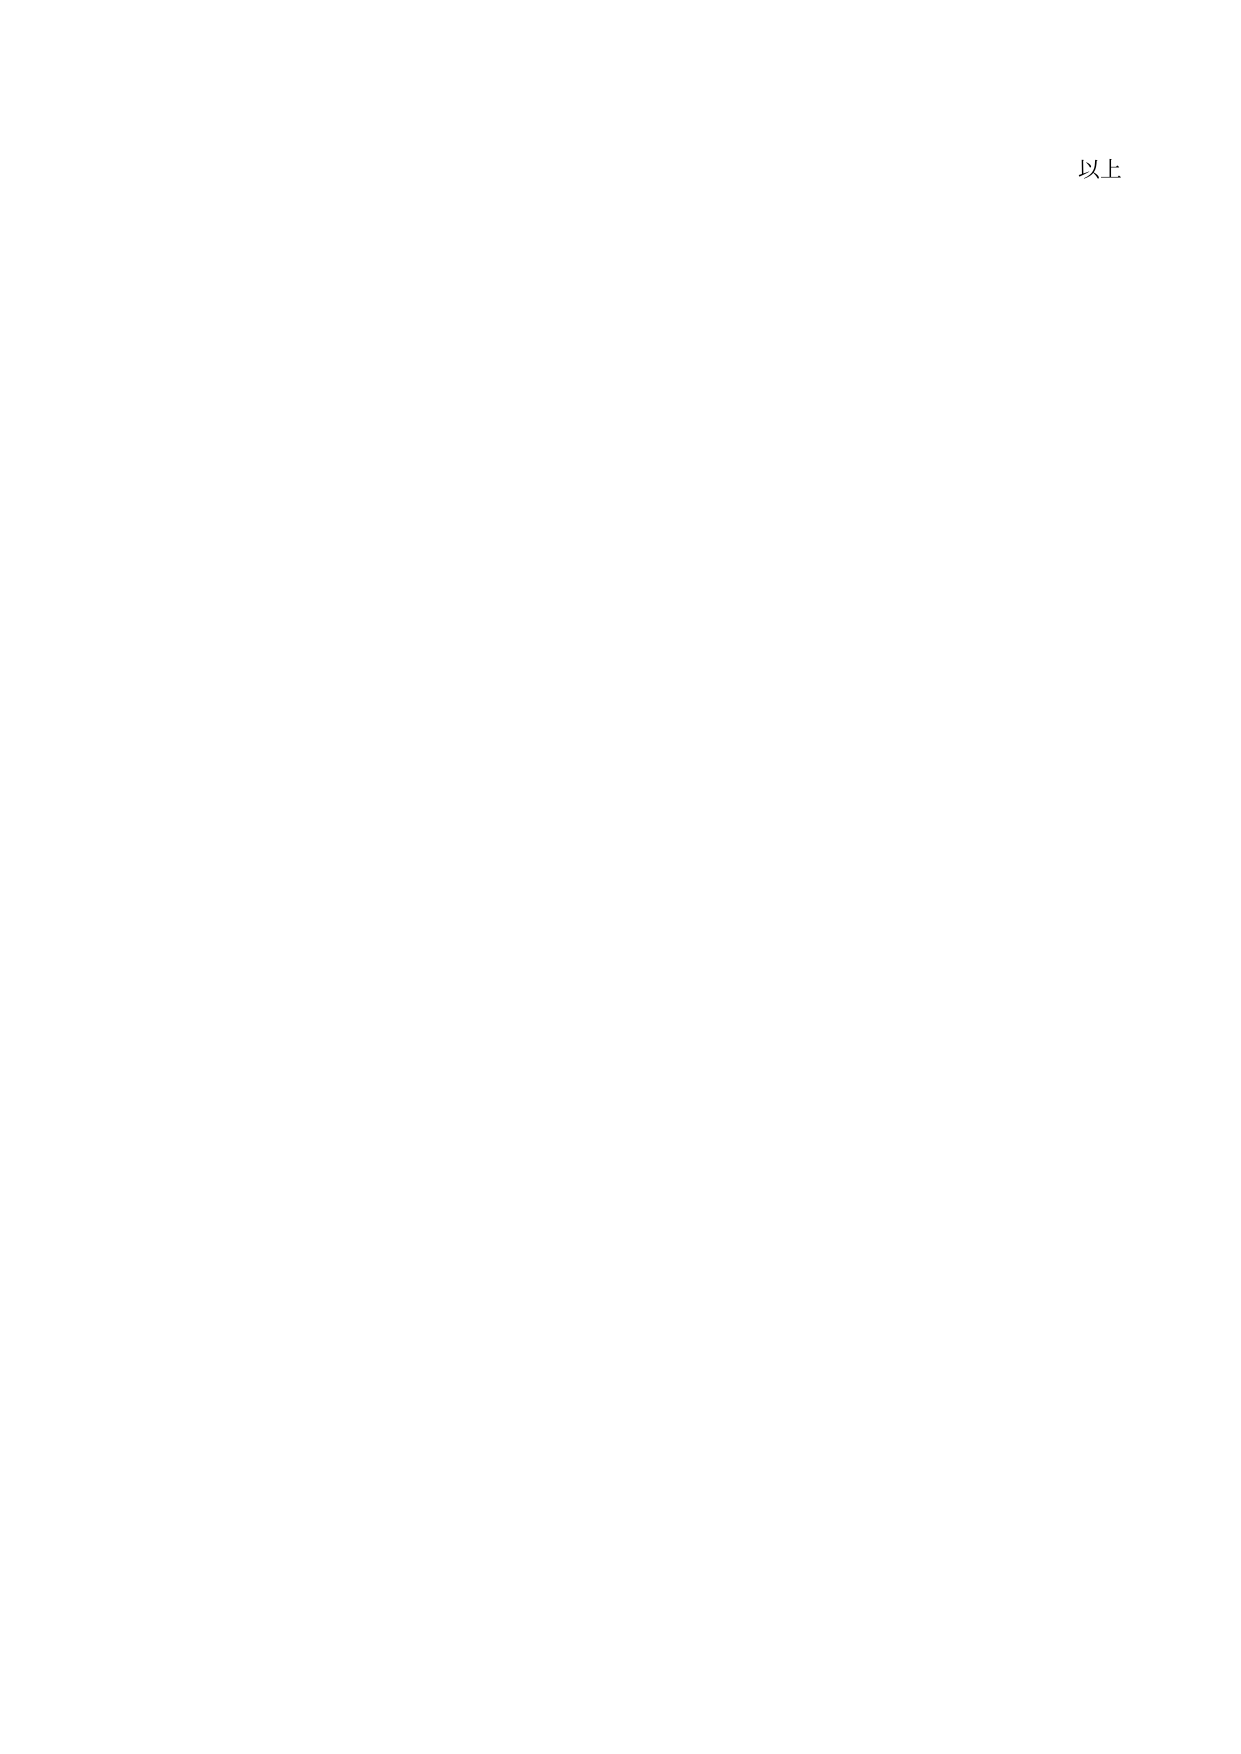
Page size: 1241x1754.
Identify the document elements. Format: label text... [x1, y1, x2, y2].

text 以上 [118, 152, 1122, 184]
